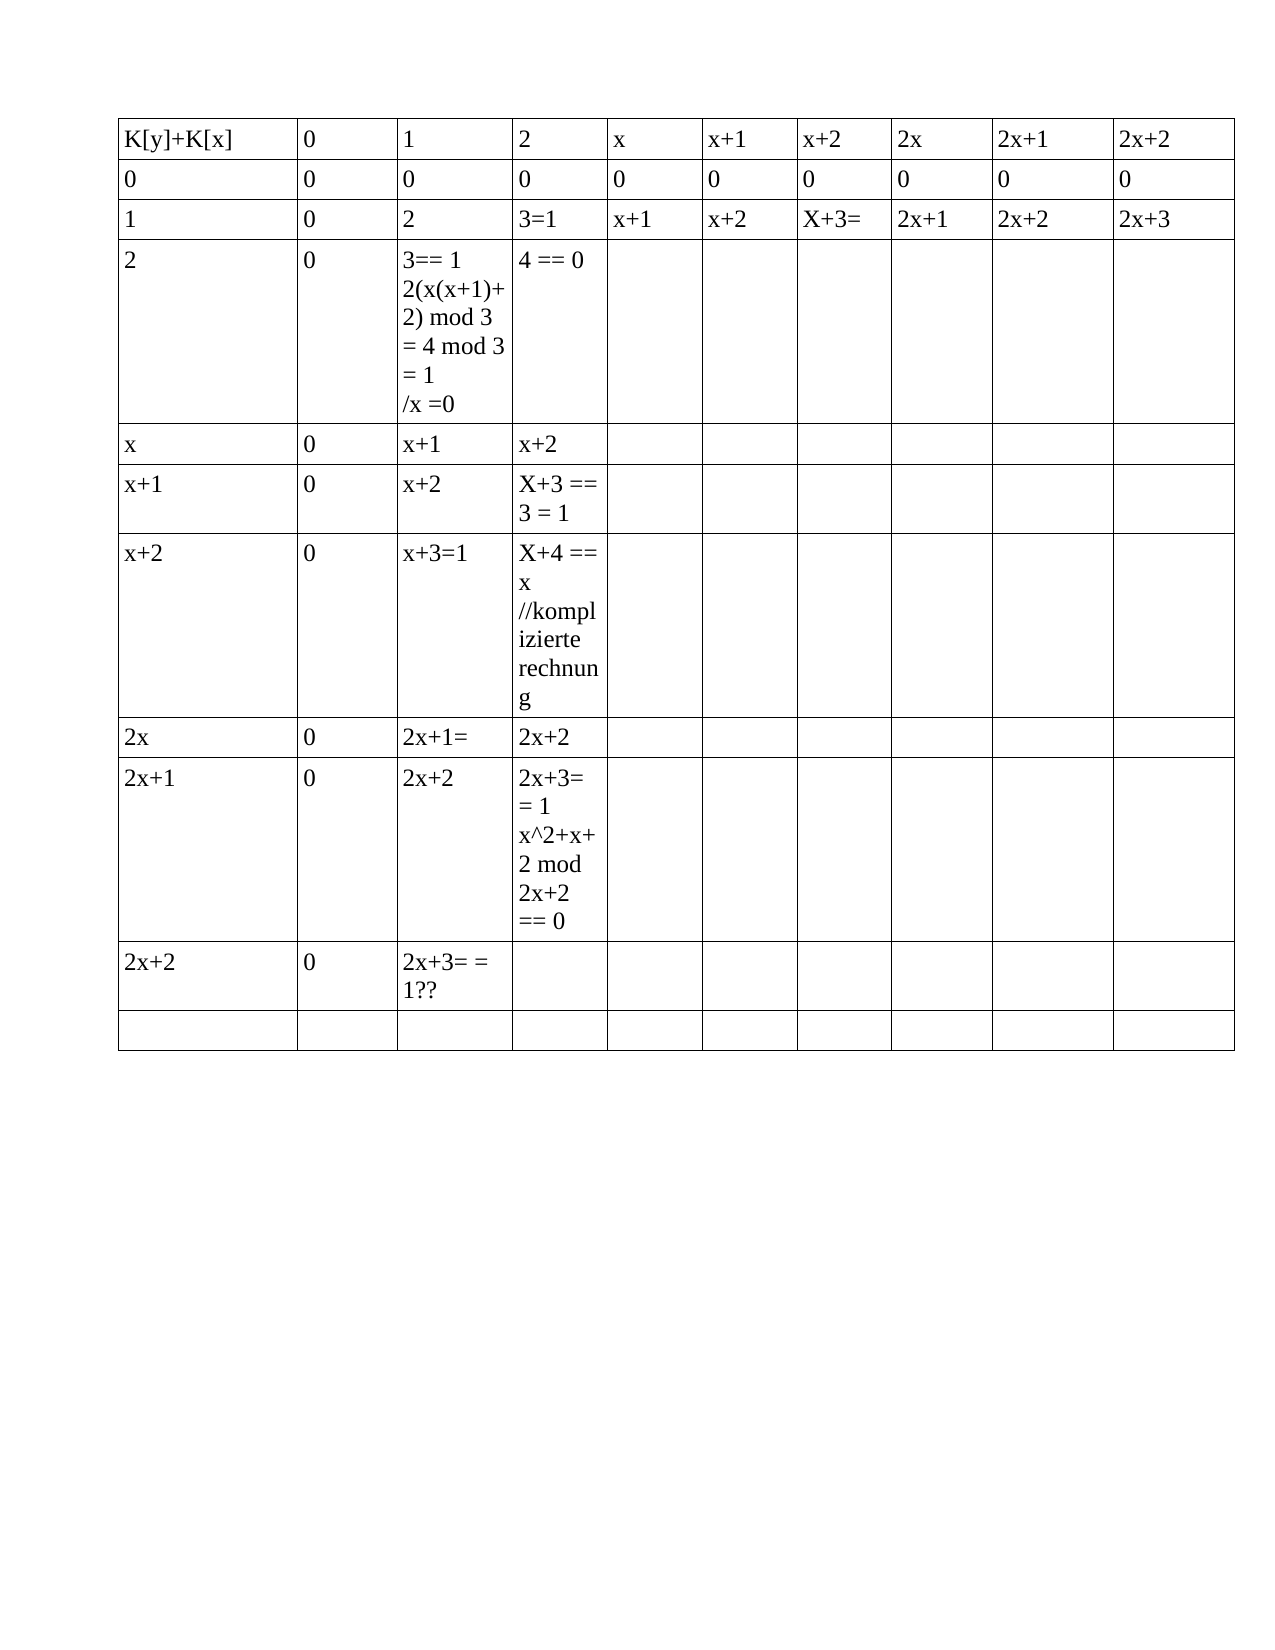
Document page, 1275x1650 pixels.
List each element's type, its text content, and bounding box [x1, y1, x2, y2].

table_cell [1114, 718, 1234, 757]
table_cell x [119, 424, 297, 463]
table_cell 0 [1114, 160, 1234, 199]
table_cell [798, 240, 891, 423]
table_cell [798, 758, 891, 941]
table_header 2x+1 [993, 119, 1113, 158]
table_cell X+4 == x //komplizierte rechnung [513, 534, 607, 717]
table_cell [993, 942, 1113, 1010]
table_cell [798, 534, 891, 717]
table_cell 2x+3= = 1?? [398, 942, 512, 1010]
table_cell [993, 758, 1113, 941]
table_cell x+1 [119, 465, 297, 532]
table_cell [1114, 758, 1234, 941]
table_cell 2x+2 [398, 758, 512, 941]
table_cell [703, 424, 797, 463]
table_cell [703, 534, 797, 717]
table_cell [892, 534, 992, 717]
table_cell 4 == 0 [513, 240, 607, 423]
table_cell [298, 1011, 397, 1050]
table_cell [892, 718, 992, 757]
table_cell [703, 942, 797, 1010]
table_header 0 [298, 119, 397, 158]
table_cell [1114, 465, 1234, 532]
table_cell [892, 942, 992, 1010]
table_cell 3== 1 2(x(x+1)+2) mod 3 = 4 mod 3 = 1 /x =0 [398, 240, 512, 423]
table_cell 2x+1 [892, 200, 992, 239]
table_cell [993, 1011, 1113, 1050]
table_cell X+3= [798, 200, 891, 239]
table_cell [1114, 942, 1234, 1010]
table_header 2 [513, 119, 607, 158]
table_cell 0 [993, 160, 1113, 199]
table_header K[y]+K[x] [119, 119, 297, 158]
table_cell [513, 942, 607, 1010]
table_cell 0 [608, 160, 702, 199]
table_cell 0 [298, 200, 397, 239]
table_cell [993, 534, 1113, 717]
table_cell x+3=1 [398, 534, 512, 717]
table_cell [703, 758, 797, 941]
table_cell [398, 1011, 512, 1050]
table_cell 2x+1 [119, 758, 297, 941]
table_cell 2x+1= [398, 718, 512, 757]
table_cell [703, 465, 797, 532]
table_cell 2x+2 [513, 718, 607, 757]
table_cell 0 [298, 465, 397, 532]
table_cell 0 [298, 942, 397, 1010]
table_cell 0 [298, 424, 397, 463]
table_cell 0 [892, 160, 992, 199]
table_cell x+1 [398, 424, 512, 463]
table_cell 3=1 [513, 200, 607, 239]
table_header x+2 [798, 119, 891, 158]
table_cell [1114, 240, 1234, 423]
table_cell [703, 718, 797, 757]
table_cell [608, 534, 702, 717]
table_cell 0 [298, 534, 397, 717]
table_cell 0 [798, 160, 891, 199]
table_cell [798, 718, 891, 757]
table_cell [608, 1011, 702, 1050]
table_cell 2x [119, 718, 297, 757]
table_cell [993, 240, 1113, 423]
table_cell 2x+3= = 1 x^2+x+2 mod 2x+2 == 0 [513, 758, 607, 941]
table_cell [1114, 424, 1234, 463]
table_cell [993, 718, 1113, 757]
table_cell x+2 [513, 424, 607, 463]
table_cell [798, 424, 891, 463]
table_cell 2 [398, 200, 512, 239]
table_cell [608, 942, 702, 1010]
table_cell x+2 [119, 534, 297, 717]
table_cell [993, 465, 1113, 532]
table_cell [1114, 1011, 1234, 1050]
table_cell 2x+2 [993, 200, 1113, 239]
table_cell [608, 718, 702, 757]
table_cell [892, 758, 992, 941]
table_header 2x+2 [1114, 119, 1234, 158]
table_cell [892, 1011, 992, 1050]
table_cell 0 [119, 160, 297, 199]
table_cell 0 [298, 758, 397, 941]
table_cell 0 [298, 718, 397, 757]
table_cell 0 [703, 160, 797, 199]
table_cell [513, 1011, 607, 1050]
table_cell 2 [119, 240, 297, 423]
table_cell [892, 424, 992, 463]
table_cell [119, 1011, 297, 1050]
table_cell 0 [398, 160, 512, 199]
table_header x [608, 119, 702, 158]
table_cell [798, 1011, 891, 1050]
table_cell 2x+3 [1114, 200, 1234, 239]
table_cell 1 [119, 200, 297, 239]
table_header 1 [398, 119, 512, 158]
table_cell [703, 1011, 797, 1050]
table_header 2x [892, 119, 992, 158]
table_cell [798, 465, 891, 532]
table_cell 2x+2 [119, 942, 297, 1010]
table_cell [608, 240, 702, 423]
table_cell x+2 [398, 465, 512, 532]
table_cell [608, 424, 702, 463]
table_cell [608, 465, 702, 532]
table_cell 0 [513, 160, 607, 199]
table_cell x+2 [703, 200, 797, 239]
table_cell [703, 240, 797, 423]
table_cell [993, 424, 1113, 463]
table_cell [798, 942, 891, 1010]
table_cell 0 [298, 160, 397, 199]
table_cell [1114, 534, 1234, 717]
table_cell 0 [298, 240, 397, 423]
table_header x+1 [703, 119, 797, 158]
table_cell X+3 == 3 = 1 [513, 465, 607, 532]
table_cell x+1 [608, 200, 702, 239]
table_cell [608, 758, 702, 941]
table_cell [892, 240, 992, 423]
table_cell [892, 465, 992, 532]
